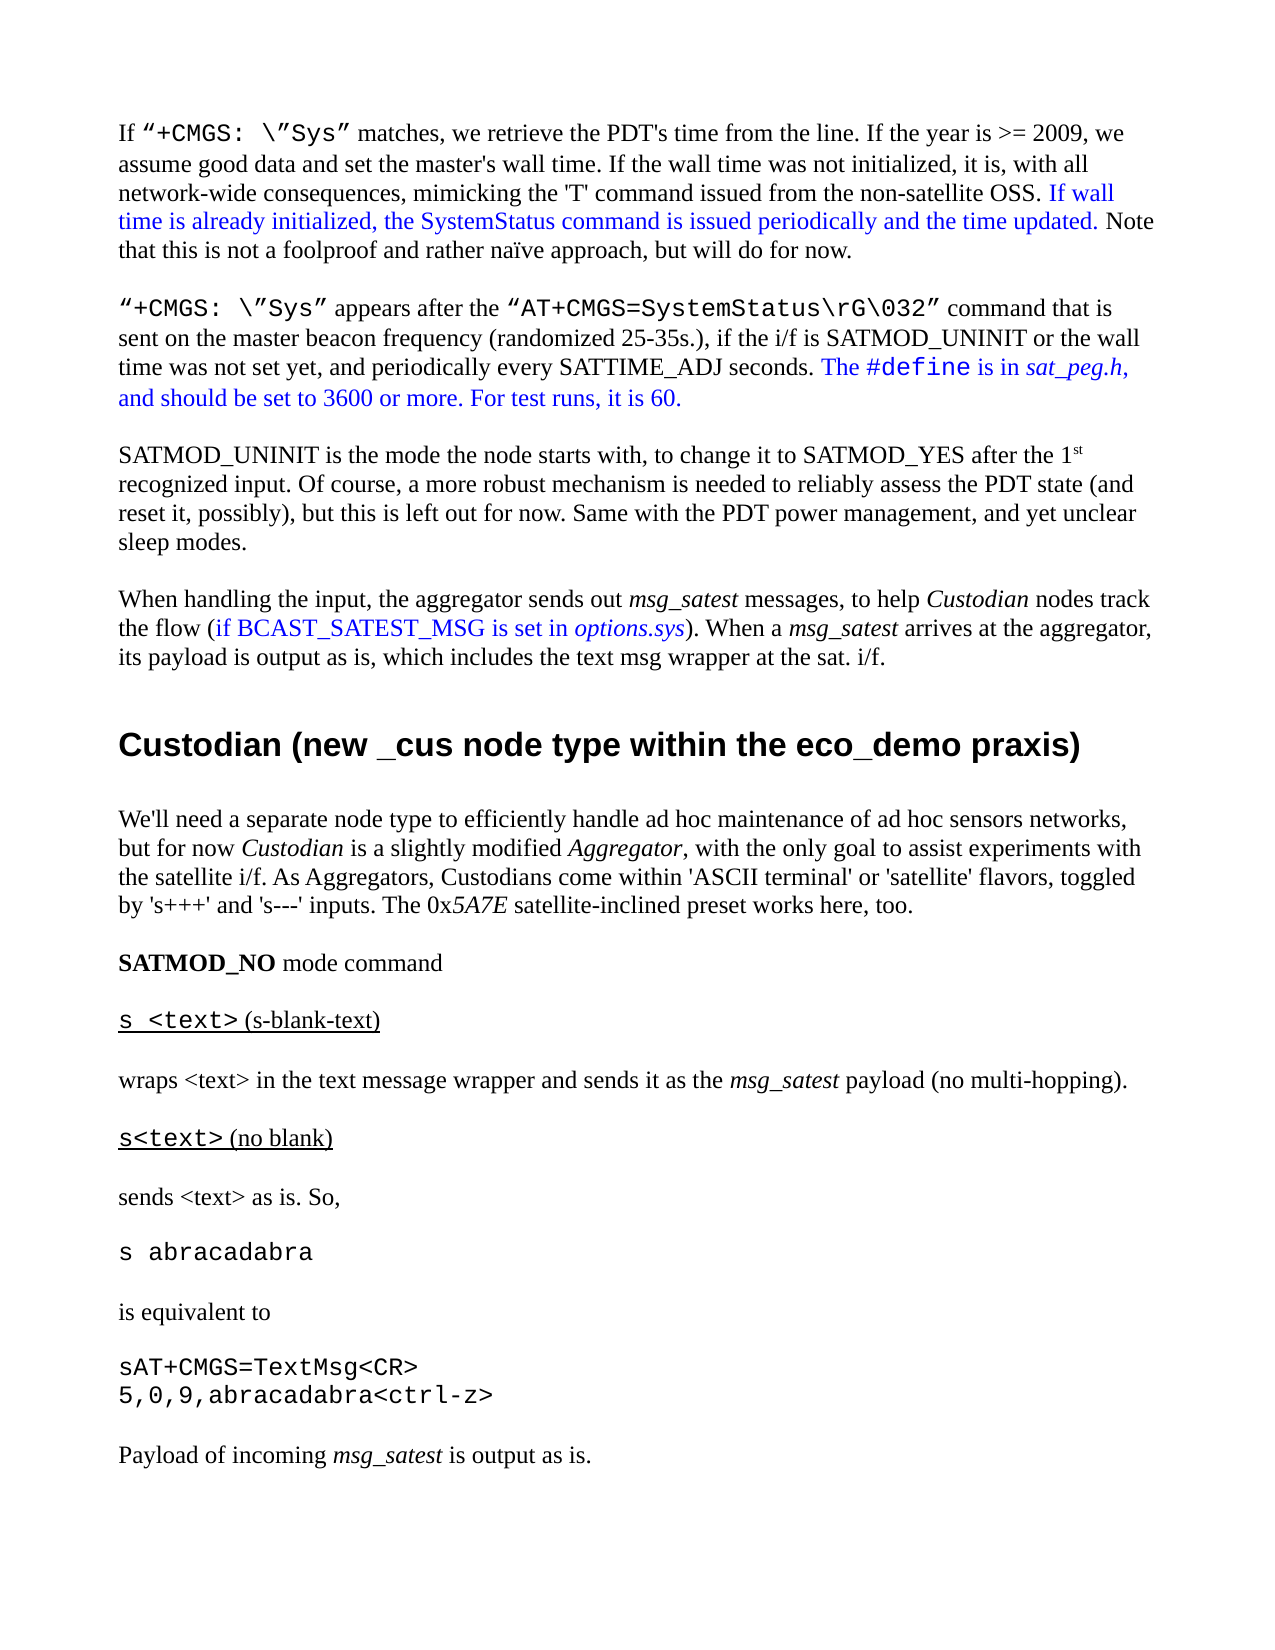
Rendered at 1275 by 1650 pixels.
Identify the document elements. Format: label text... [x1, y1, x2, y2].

text wraps <text> in the text message wrapper and sends it as the msg_satest payload (no multi-hopping). [118, 1065, 1157, 1094]
text 5,0,9,abracadabra<ctrl-z> [118, 1383, 1157, 1411]
text is equivalent to [118, 1297, 1157, 1326]
subtitle Custodian (new _cus node type within the eco_demo praxis) [118, 724, 1157, 763]
text sends <text> as is. So, [118, 1182, 1157, 1211]
text s<text> (no blank) [118, 1123, 1157, 1153]
text Payload of incoming msg_satest is output as is. [118, 1440, 1157, 1468]
text SATMOD_NO mode command [118, 948, 1157, 977]
text We'll need a separate node type to efficiently handle ad hoc maintenance of ad hoc sensors networks, but for now Custodian is a slightly modified Aggregator, with the only goal to assist experiments with the satellite i/f. As Aggregators, Custodians come within 'ASCII terminal' or 'satellite' flavors, toggled by 's+++' and 's---' inputs. The 0x5A7E satellite-inclined preset works here, too. [118, 804, 1157, 919]
text sAT+CMGS=TextMsg<CR> [118, 1354, 1157, 1383]
text SATMOD_UNINIT is the mode the node starts with, to change it to SATMOD_YES after the 1st recognized input. Of course, a more robust mechanism is needed to reliably assess the PDT state (and reset it, possibly), but this is left out for now. Same with the PDT power management, and yet unclear sleep modes. [118, 441, 1157, 556]
text When handling the input, the aggregator sends out msg_satest messages, to help Custodian nodes track the flow (if BCAST_SATEST_MSG is set in options.sys). When a msg_satest arrives at the aggregator, its payload is output as is, which includes the text msg wrapper at the sat. i/f. [118, 584, 1157, 671]
text If “+CMGS: \”Sys” matches, we retrieve the PDT's time from the line. If the year is >= 2009, we assume good data and set the master's wall time. If the wall time was not initialized, it is, with all network-wide consequences, mimicking the 'T' command issued from the non-satellite OSS. If wall time is already initialized, the SystemStatus command is issued periodically and the time updated. Note that this is not a foolproof and rather naïve approach, but will do for now. [118, 118, 1157, 264]
text “+CMGS: \”Sys” appears after the “AT+CMGS=SystemStatus\rG\032” command that is sent on the master beacon frequency (randomized 25-35s.), if the i/f is SATMOD_UNINIT or the wall time was not set yet, and periodically every SATTIME_ADJ seconds. The #define is in sat_peg.h, and should be set to 3600 or more. For test runs, it is 60. [118, 293, 1157, 412]
text s abracadabra [118, 1240, 1157, 1268]
text s <text> (s-blank-text) [118, 1006, 1157, 1036]
